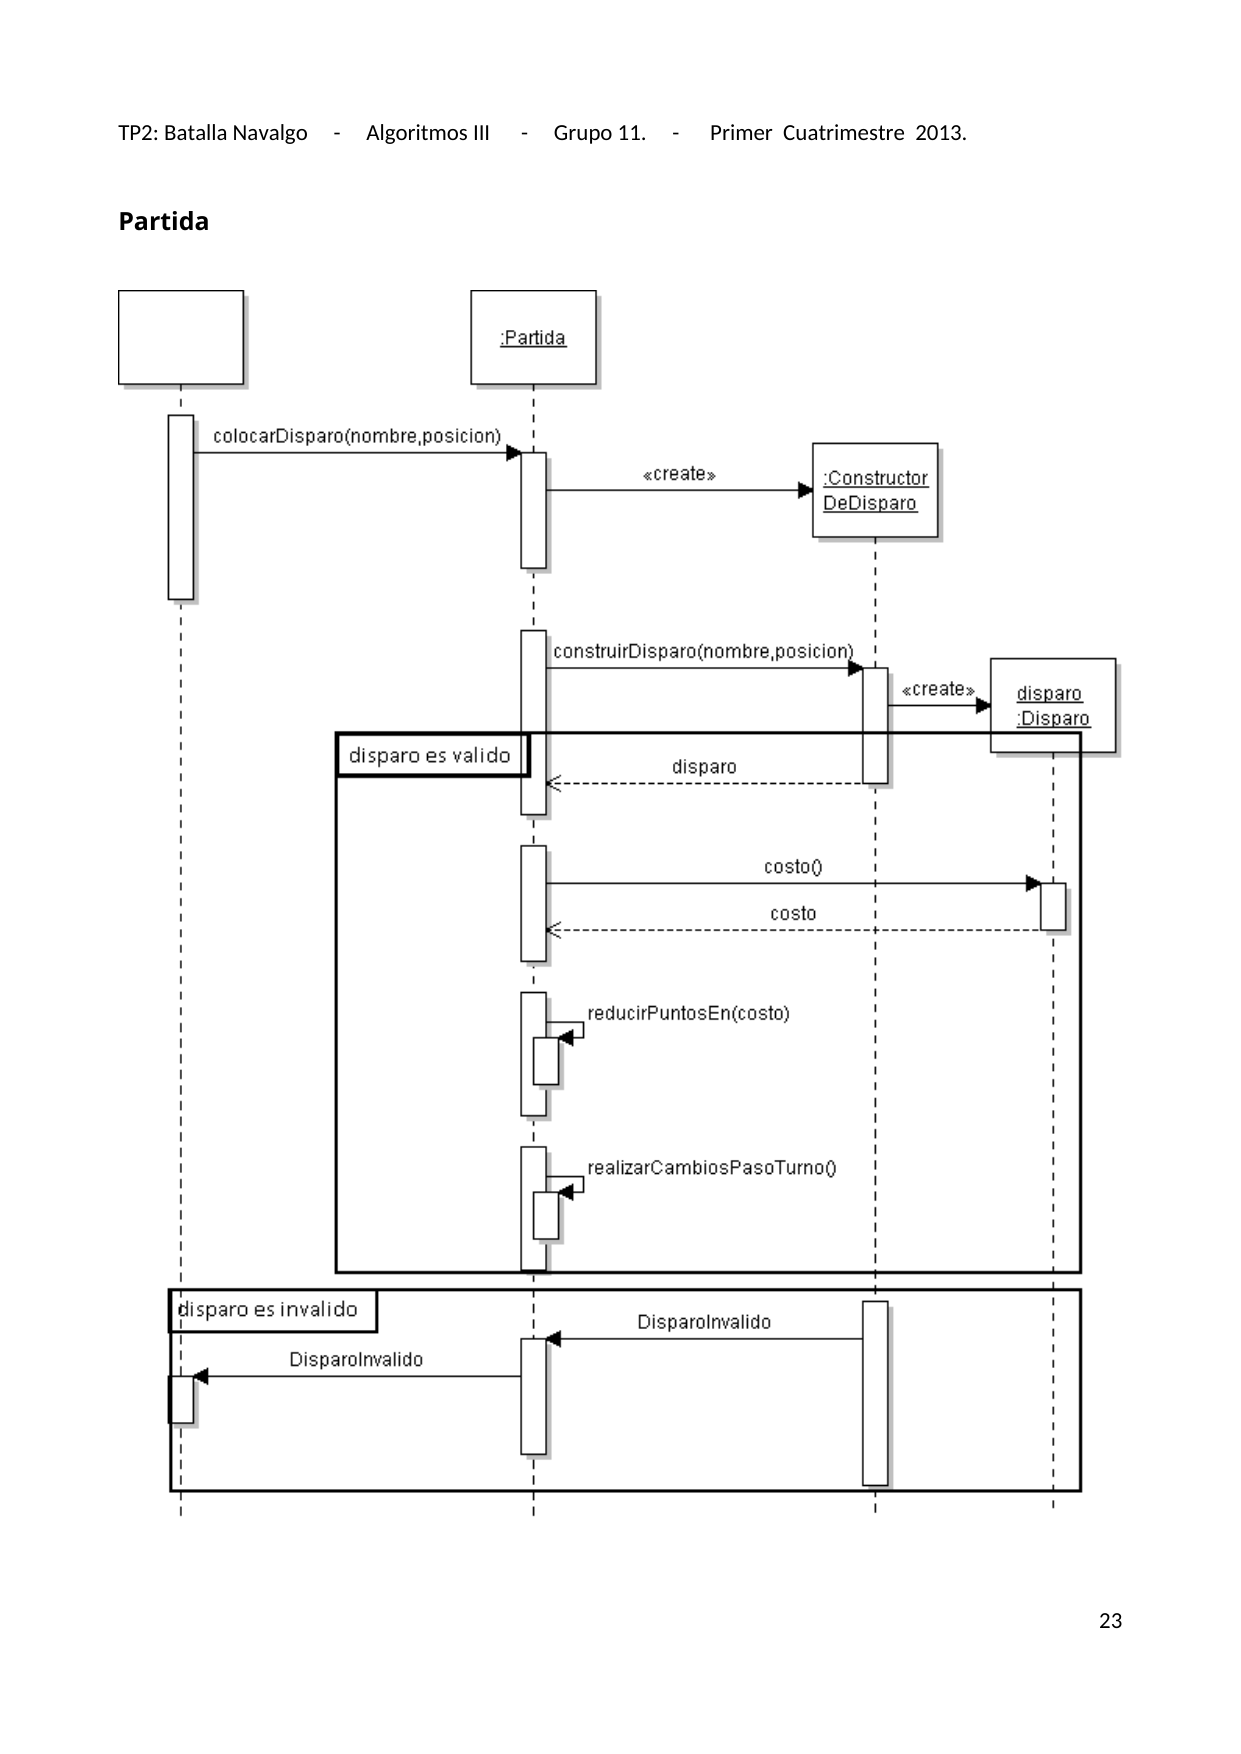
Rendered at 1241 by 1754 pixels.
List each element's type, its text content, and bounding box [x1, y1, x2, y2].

picture [118, 290, 1123, 1524]
text Partida [118, 204, 1122, 238]
